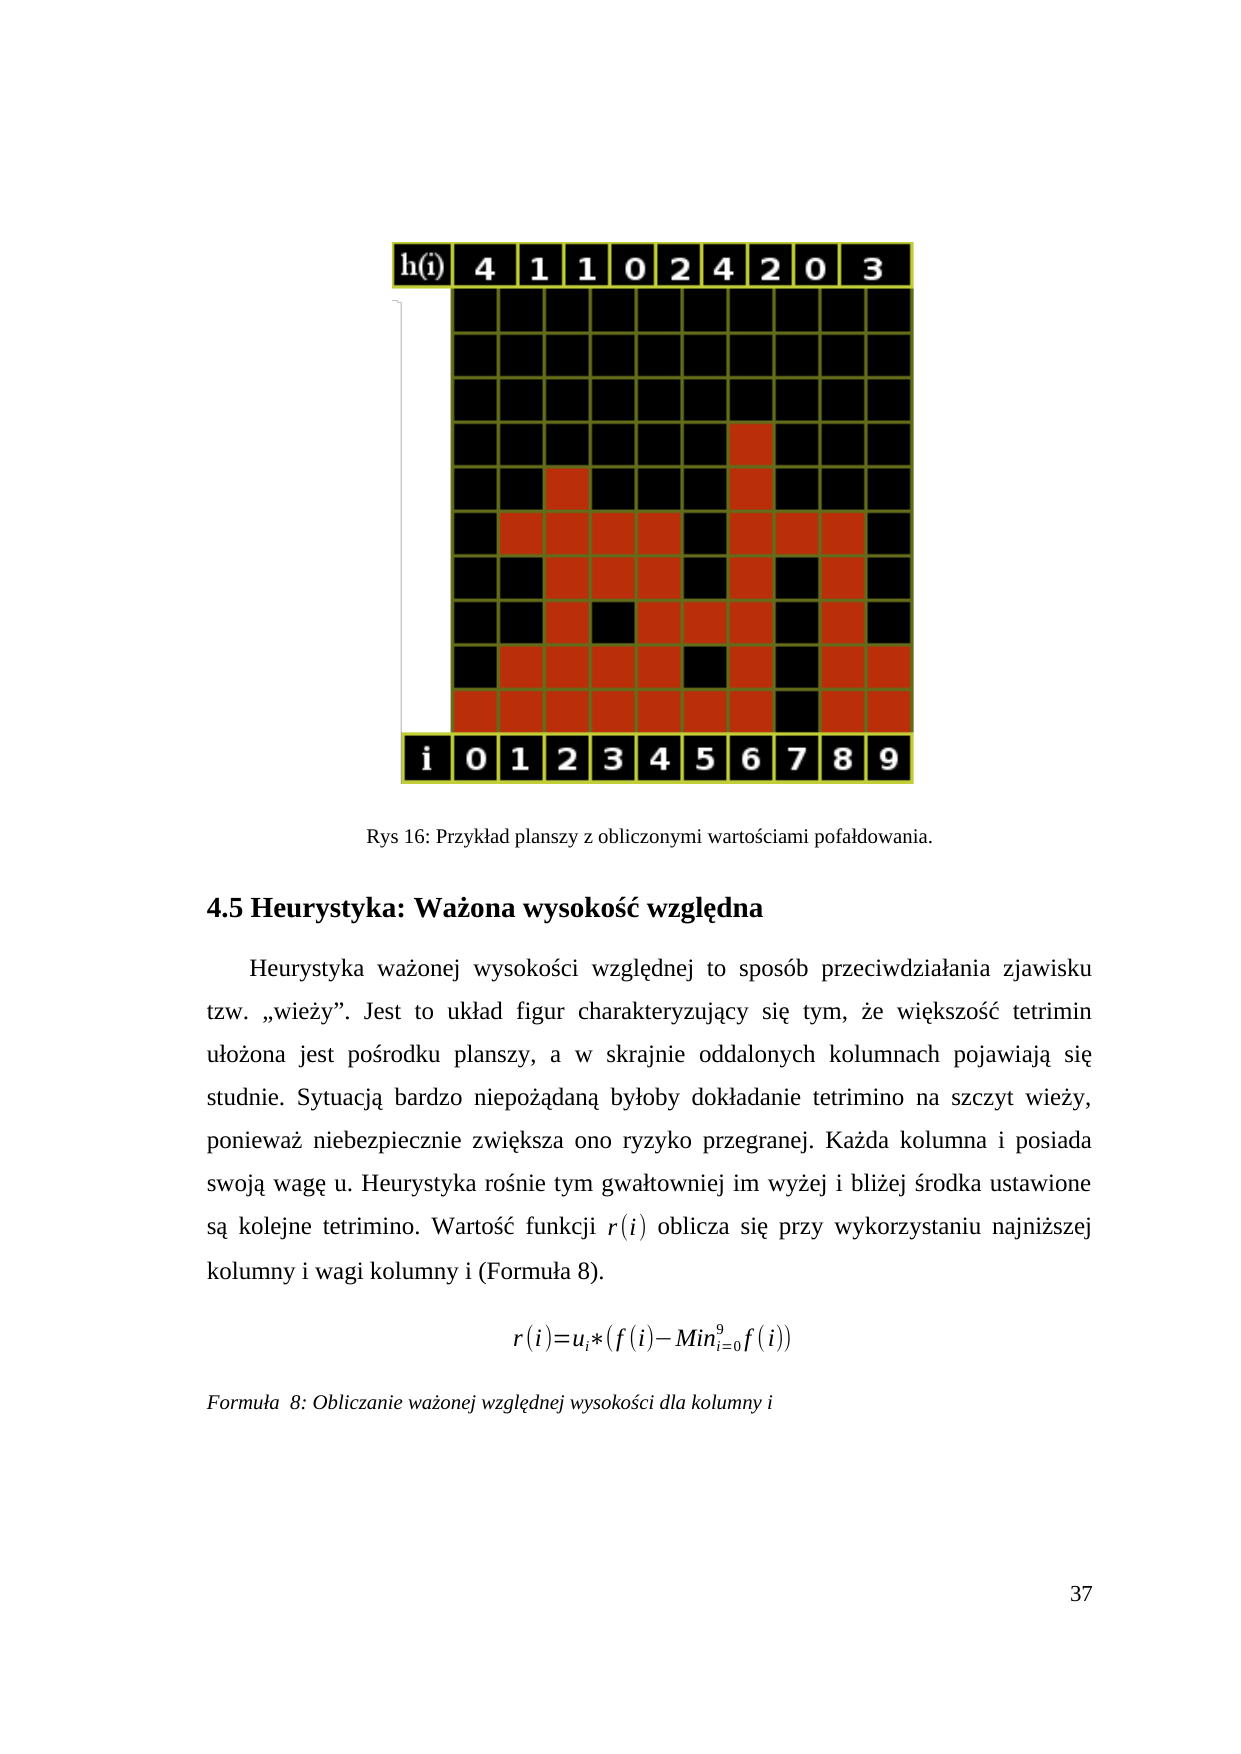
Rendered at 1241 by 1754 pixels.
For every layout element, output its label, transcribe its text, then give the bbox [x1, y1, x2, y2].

text Heurystyka ważonej wysokości względnej to sposób przeciwdziałania zjawisku tzw. „wieży”. Jest to układ figur charakteryzujący się tym, że większość tetrimin ułożona jest pośrodku planszy, a w skrajnie oddalonych kolumnach pojawiają się studnie. Sytuacją bardzo niepożądaną byłoby dokładanie tetrimino na szczyt wieży, ponieważ niebezpiecznie zwiększa ono ryzyko przegranej. Każda kolumna i posiada swoją wagę u. Heurystyka rośnie tym gwałtowniej im wyżej i bliżej środka ustawione są kolejne tetrimino. Wartość funkcji oblicza się przy wykorzystaniu najniższej kolumny i wagi kolumny i (Formuła 8). [207, 953, 1093, 1285]
text Rys 16: Przykład planszy z obliczonymi wartościami pofałdowania. [207, 824, 1093, 848]
subtitle 4.5 Heurystyka: Ważona wysokość względna [207, 890, 1093, 923]
picture [391, 242, 914, 784]
text Formuła 8: Obliczanie ważonej względnej wysokości dla kolumny i [207, 1390, 1093, 1414]
